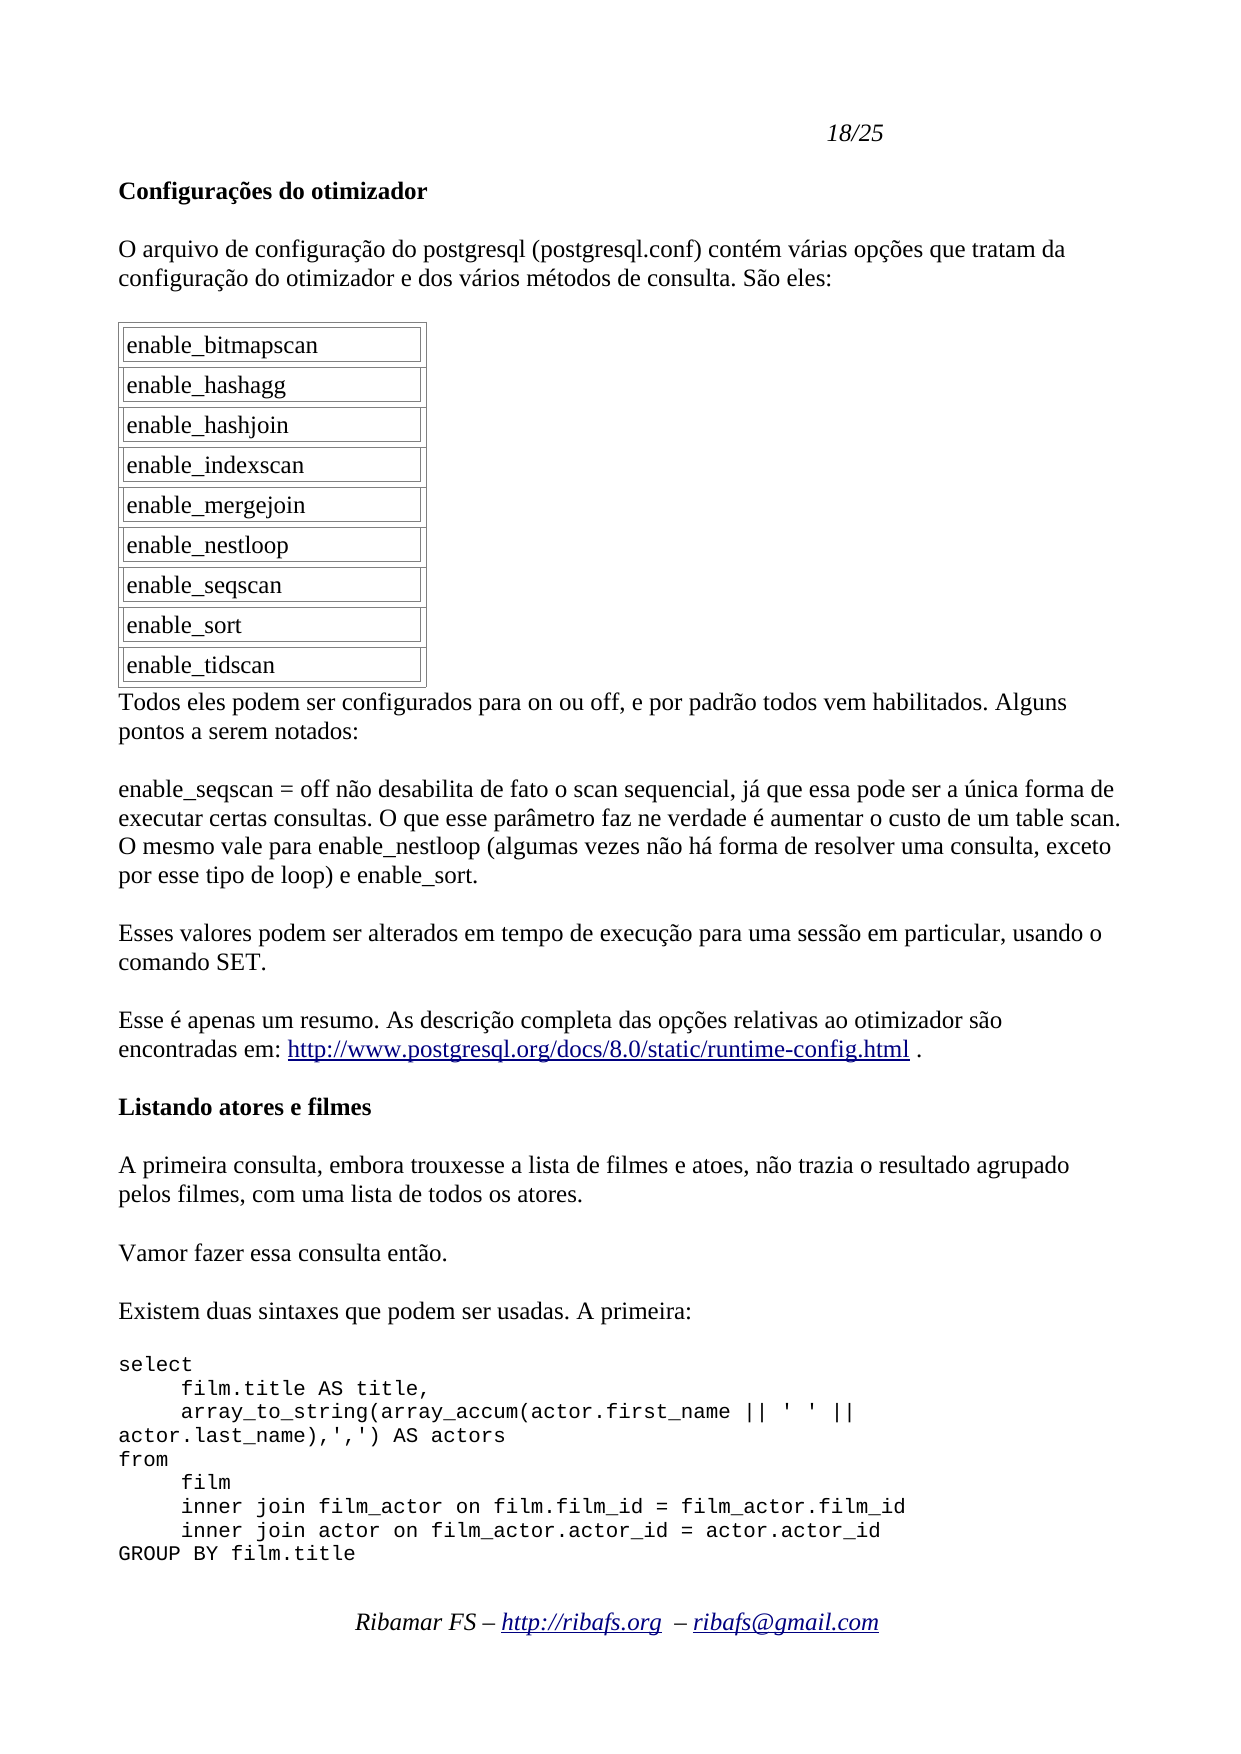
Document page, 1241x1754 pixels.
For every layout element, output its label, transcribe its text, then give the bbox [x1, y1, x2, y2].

text Vamor fazer essa consulta então. [118, 1238, 1122, 1266]
text Existem duas sintaxes que podem ser usadas. A primeira: [118, 1296, 1122, 1324]
text inner join film_actor on film.film_id = film_actor.film_id [118, 1496, 1122, 1519]
table_cell enable_sort [119, 608, 426, 647]
text array_to_string(array_accum(actor.first_name || ' ' || actor.last_name),',') AS actors [118, 1401, 1122, 1449]
table_cell enable_hashagg [119, 368, 426, 407]
text Configurações do otimizador [118, 176, 1122, 205]
table_cell enable_mergejoin [119, 488, 426, 527]
text O arquivo de configuração do postgresql (postgresql.conf) contém várias opções que tratam da configuração do otimizador e dos vários métodos de consulta. São eles: [118, 234, 1122, 292]
text select [118, 1354, 1122, 1378]
text Esse é apenas um resumo. As descrição completa das opções relativas ao otimizador são encontradas em: http://www.postgresql.org/docs/8.0/static/runtime-config.html . [118, 1005, 1122, 1063]
text Todos eles podem ser configurados para on ou off, e por padrão todos vem habilitados. Alguns pontos a serem notados: [118, 687, 1122, 744]
text enable_seqscan = off não desabilita de fato o scan sequencial, já que essa pode ser a única forma de executar certas consultas. O que esse parâmetro faz ne verdade é aumentar o custo de um table scan. O mesmo vale para enable_nestloop (algumas vezes não há forma de resolver uma consulta, exceto por esse tipo de loop) e enable_sort. [118, 774, 1122, 889]
table_cell enable_nestloop [119, 528, 426, 567]
text Esses valores podem ser alterados em tempo de execução para uma sessão em particular, usando o comando SET. [118, 918, 1122, 976]
table_cell enable_indexscan [119, 448, 426, 487]
table_header enable_bitmapscan [119, 323, 426, 367]
text film [118, 1472, 1122, 1496]
text film.title AS title, [118, 1378, 1122, 1401]
text A primeira consulta, embora trouxesse a lista de filmes e atoes, não trazia o resultado agrupado pelos filmes, com uma lista de todos os atores. [118, 1151, 1122, 1208]
text Listando atores e filmes [118, 1092, 1122, 1121]
text inner join actor on film_actor.actor_id = actor.actor_id [118, 1519, 1122, 1543]
table_cell enable_seqscan [119, 568, 426, 607]
text GROUP BY film.title [118, 1543, 1122, 1567]
table_cell enable_tidscan [119, 648, 426, 687]
text from [118, 1449, 1122, 1472]
table_cell enable_hashjoin [119, 408, 426, 447]
